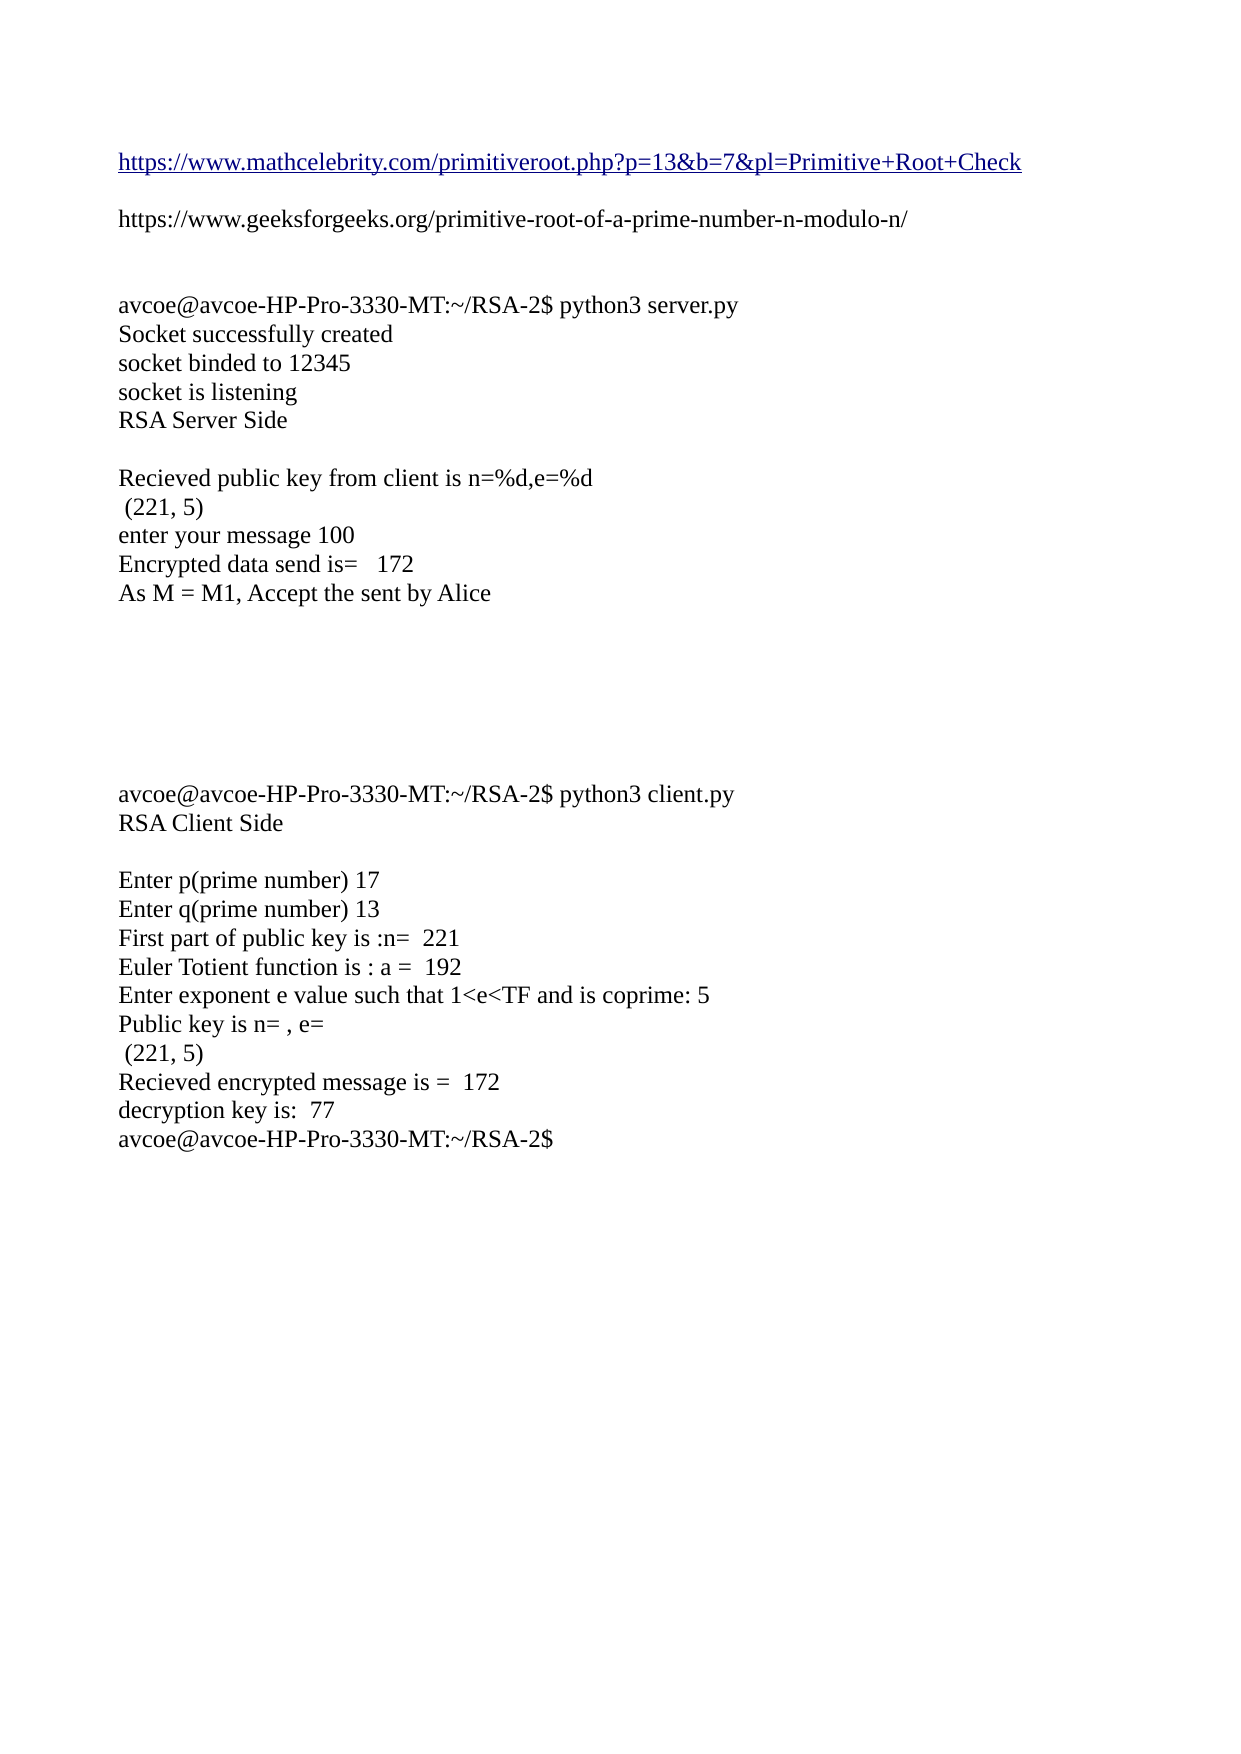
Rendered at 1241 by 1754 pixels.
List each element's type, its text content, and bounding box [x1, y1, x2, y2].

text (221, 5) [118, 1038, 1122, 1067]
text Socket successfully created [118, 319, 1122, 348]
text RSA Server Side [118, 406, 1122, 434]
text Recieved public key from client is n=%d,e=%d [118, 463, 1122, 492]
text As M = M1, Accept the sent by Alice [118, 578, 1122, 607]
text Enter exponent e value such that 1<e<TF and is coprime: 5 [118, 981, 1122, 1009]
text First part of public key is :n= 221 [118, 923, 1122, 952]
text socket binded to 12345 [118, 348, 1122, 377]
text Enter p(prime number) 17 [118, 866, 1122, 894]
text Enter q(prime number) 13 [118, 894, 1122, 923]
text Recieved encrypted message is = 172 [118, 1067, 1122, 1096]
text Encrypted data send is= 172 [118, 549, 1122, 578]
text https://www.geeksforgeeks.org/primitive-root-of-a-prime-number-n-modulo-n/ [118, 204, 1122, 233]
text socket is listening [118, 377, 1122, 406]
text enter your message 100 [118, 521, 1122, 549]
text RSA Client Side [118, 808, 1122, 837]
text https://www.mathcelebrity.com/primitiveroot.php?p=13&b=7&pl=Primitive+Root+Check [118, 147, 1122, 176]
text avcoe@avcoe-HP-Pro-3330-MT:~/RSA-2$ python3 server.py [118, 291, 1122, 319]
text avcoe@avcoe-HP-Pro-3330-MT:~/RSA-2$ [118, 1124, 1122, 1153]
text Public key is n= , e= [118, 1009, 1122, 1038]
text Euler Totient function is : a = 192 [118, 952, 1122, 981]
text decryption key is: 77 [118, 1096, 1122, 1124]
text (221, 5) [118, 492, 1122, 521]
text avcoe@avcoe-HP-Pro-3330-MT:~/RSA-2$ python3 client.py [118, 779, 1122, 808]
